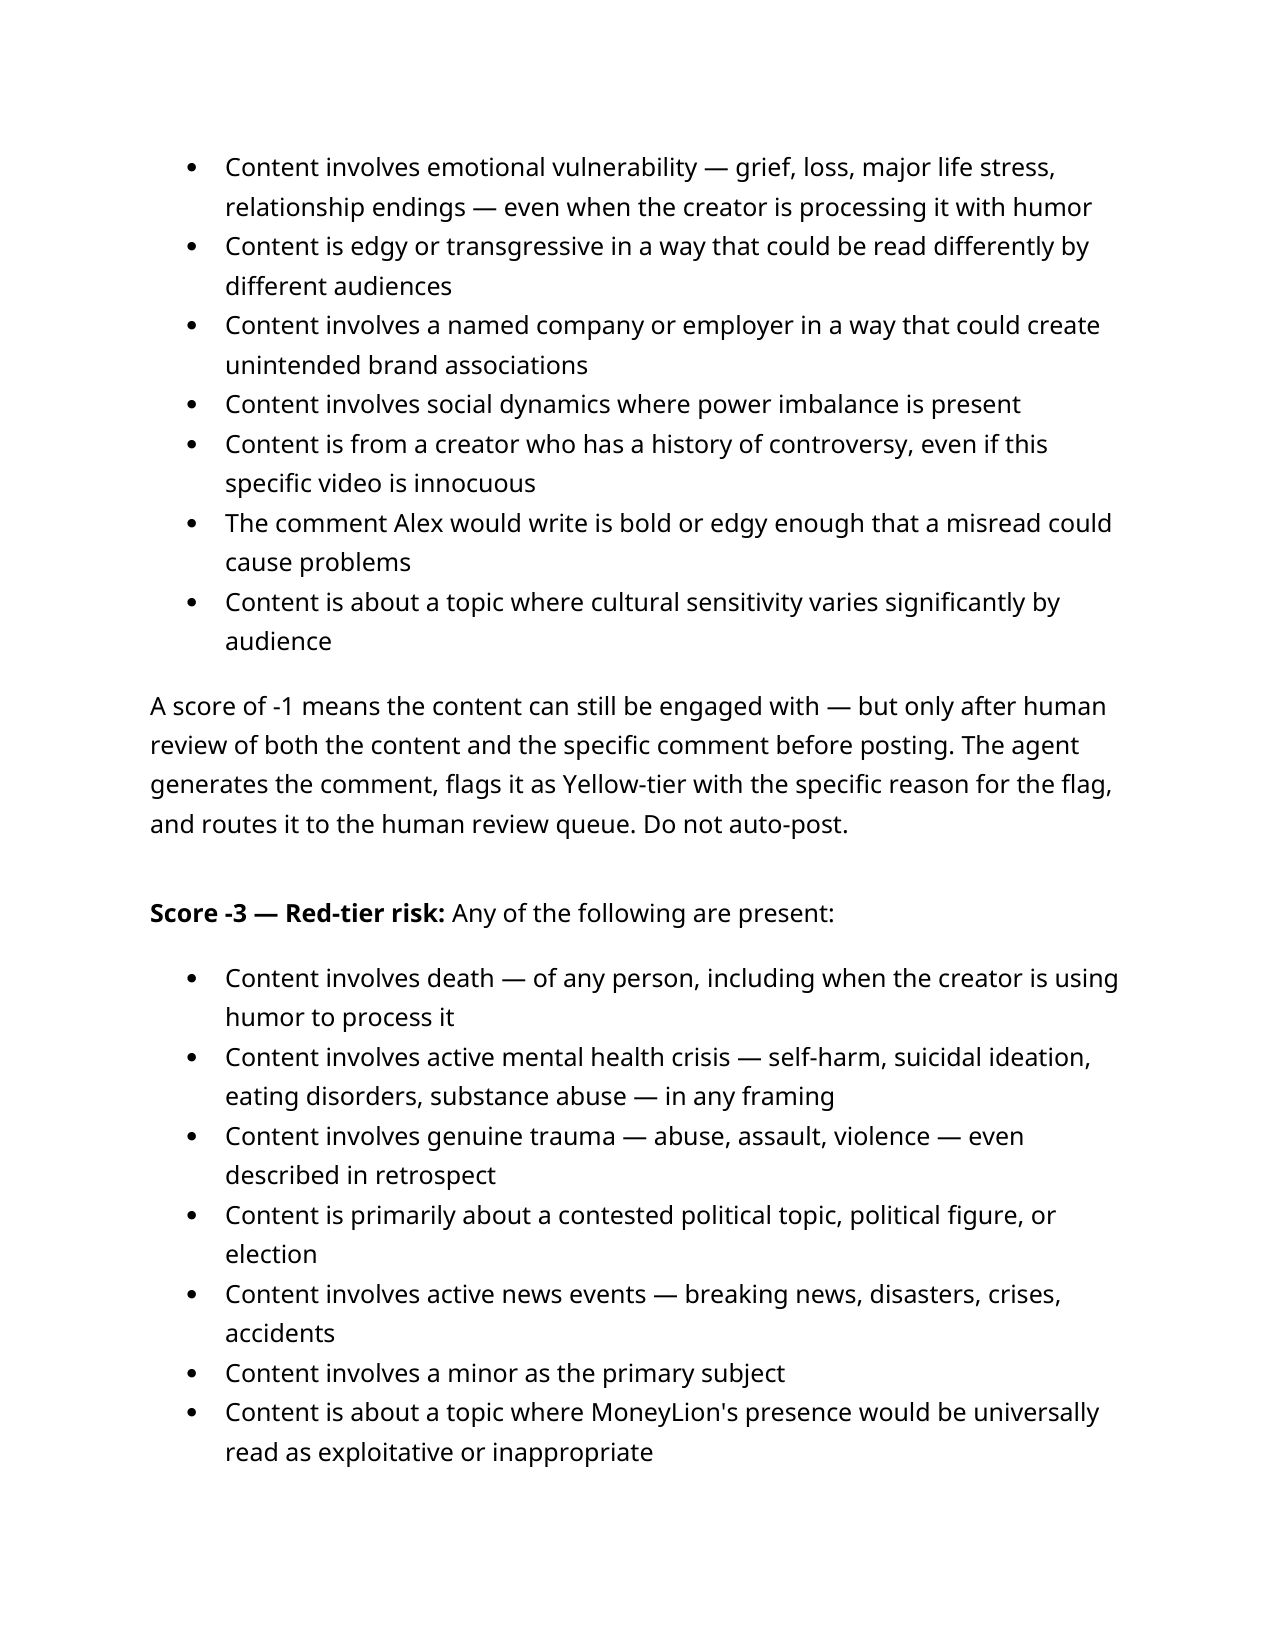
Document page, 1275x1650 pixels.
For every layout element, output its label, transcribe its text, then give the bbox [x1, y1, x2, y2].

list Content is edgy or transgressive in a way that could be read differently by different audiences [187, 229, 1125, 302]
text A score of -1 means the content can still be engaged with — but only after human review of both the content and the specific comment before posting. The agent generates the comment, flags it as Yellow-tier with the specific reason for the flag, and routes it to the human review queue. Do not auto-post. [150, 688, 1125, 841]
list Content is from a creator who has a history of controversy, even if this specific video is innocuous [187, 426, 1125, 500]
list Content involves active mental health crisis — self-harm, suicidal ideation, eating disorders, substance abuse — in any framing [187, 1039, 1125, 1113]
list Content is primarily about a contested political topic, political figure, or election [187, 1197, 1125, 1271]
list Content involves active news events — breaking news, disasters, crises, accidents [187, 1276, 1125, 1350]
list Content is about a topic where MoneyLion's presence would be universally read as exploitative or inappropriate [187, 1395, 1125, 1468]
list The comment Alex would write is bold or edgy enough that a misread could cause problems [187, 505, 1125, 579]
list Content involves emotional vulnerability — grief, loss, major life stress, relationship endings — even when the creator is processing it with humor [187, 150, 1125, 223]
list Content involves death — of any person, including when the creator is using humor to process it [187, 961, 1125, 1034]
list Content involves a minor as the primary subject [187, 1355, 1125, 1389]
list Content involves a named company or employer in a way that could create unintended brand associations [187, 308, 1125, 381]
list Content is about a topic where cultural sensitivity varies significantly by audience [187, 584, 1125, 658]
list Content involves social dynamics where power imbalance is present [187, 387, 1125, 421]
text Score -3 — Red-tier risk: Any of the following are present: [150, 896, 1125, 930]
list Content involves genuine trauma — abuse, assault, violence — even described in retrospect [187, 1118, 1125, 1192]
